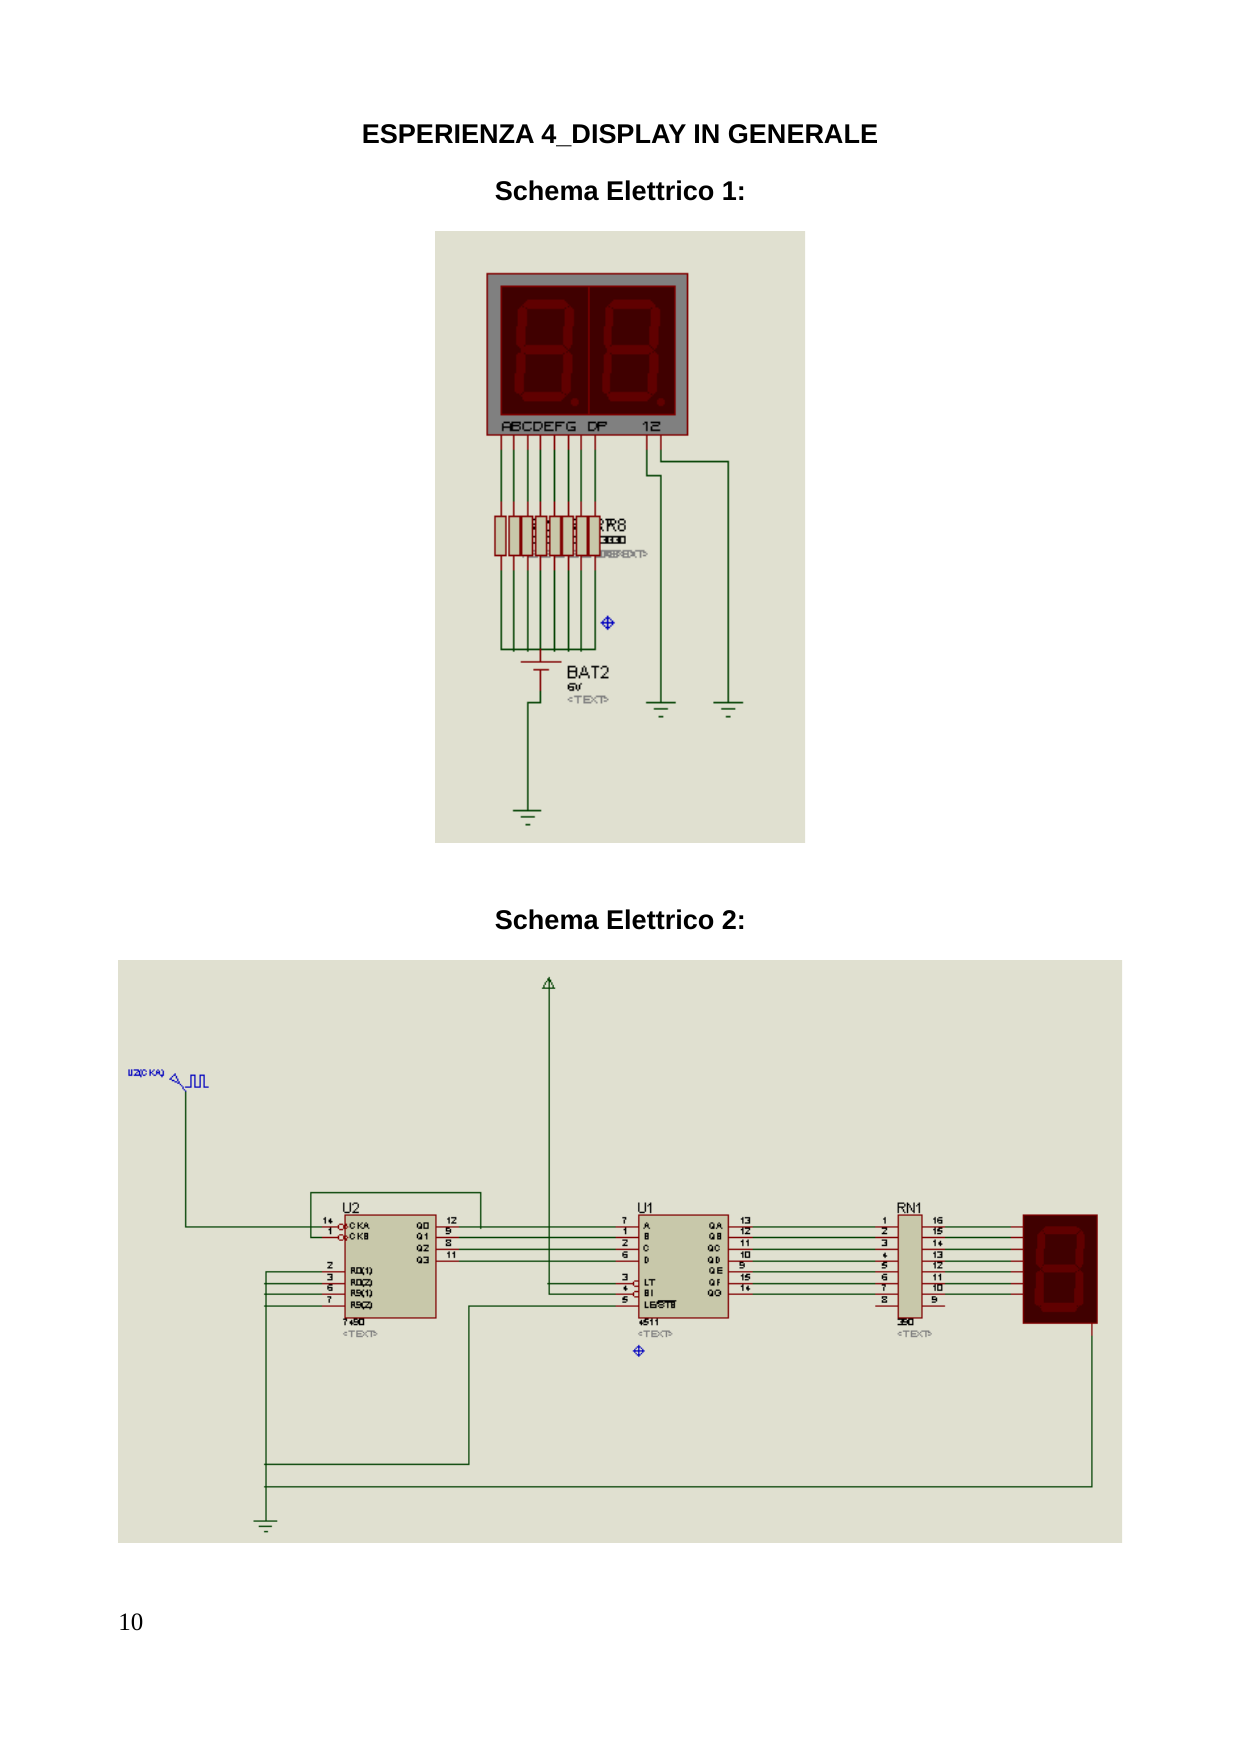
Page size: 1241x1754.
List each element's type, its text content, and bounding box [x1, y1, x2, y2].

picture [118, 960, 1123, 1543]
text ESPERIENZA 4_DISPLAY IN GENERALE [118, 118, 1122, 149]
text Schema Elettrico 1: [118, 175, 1122, 206]
picture [435, 231, 806, 843]
text Schema Elettrico 2: [118, 904, 1122, 935]
